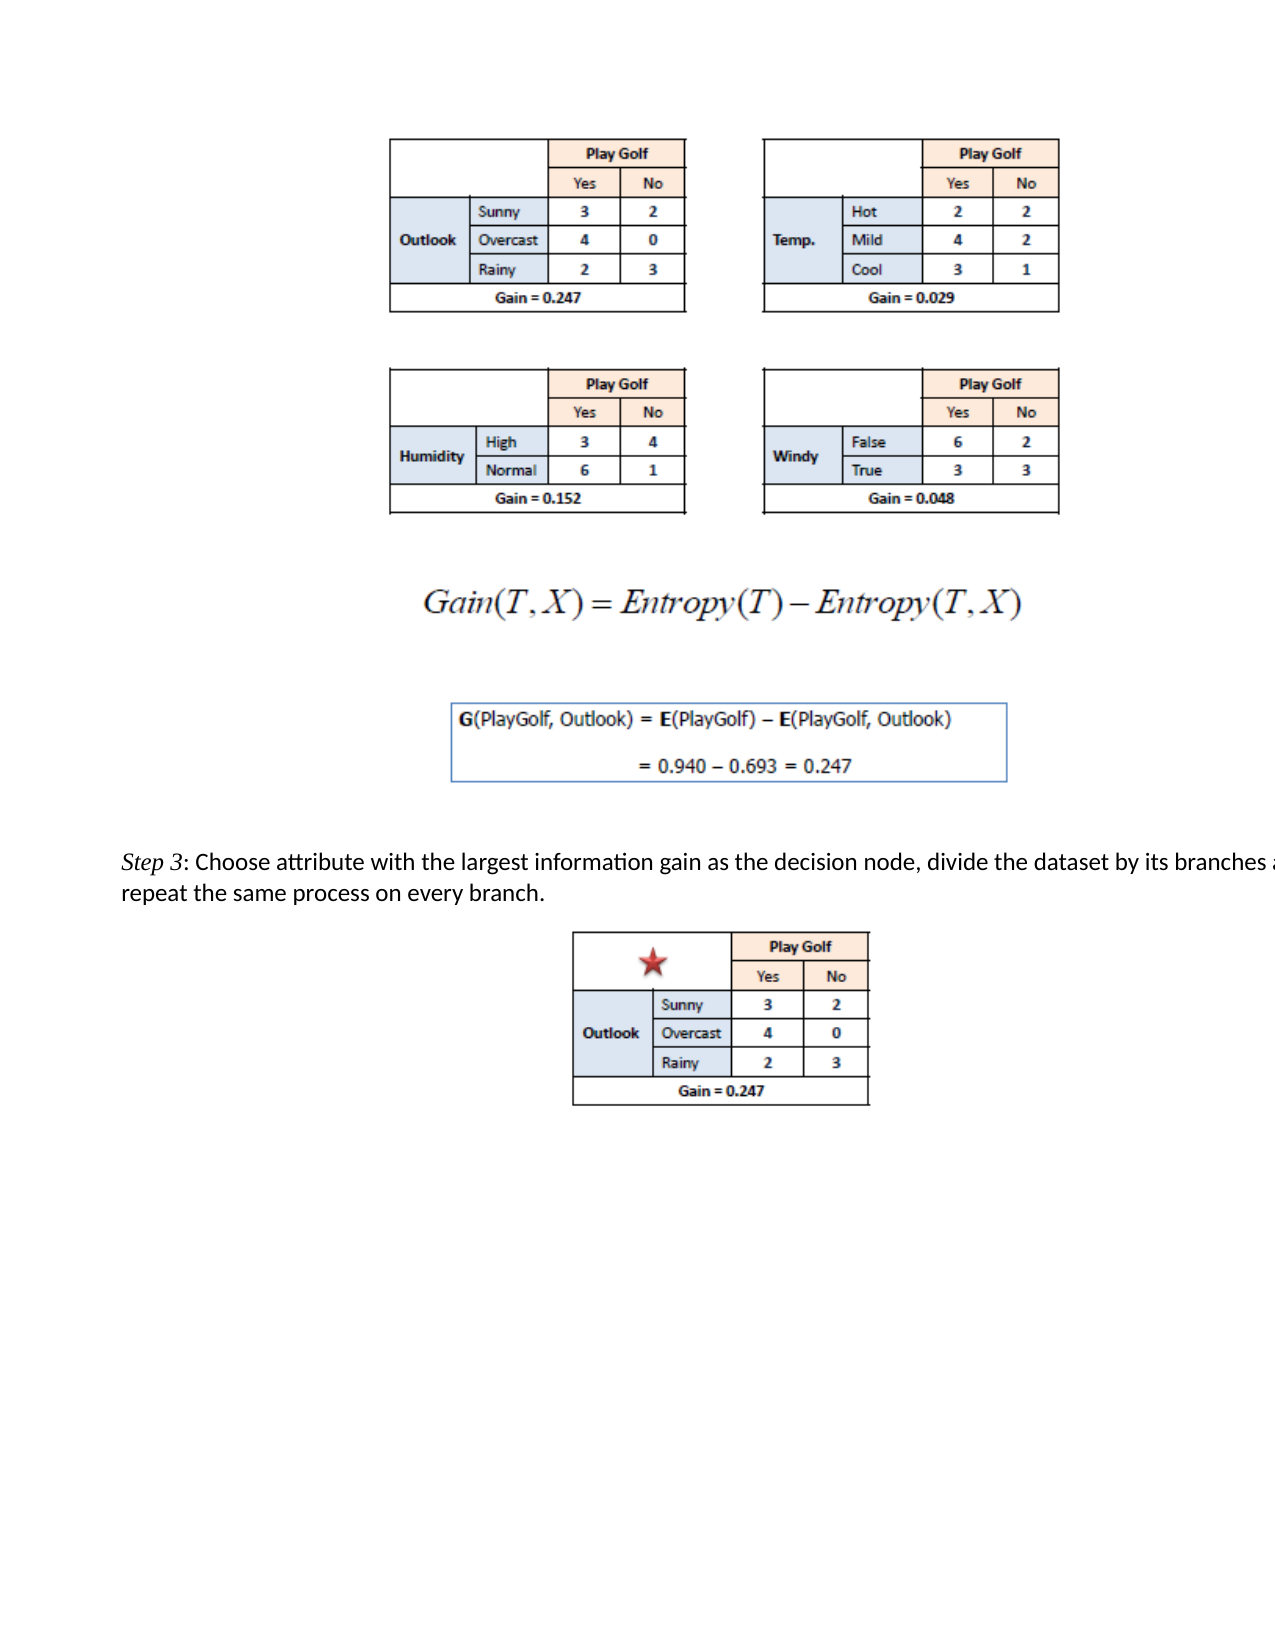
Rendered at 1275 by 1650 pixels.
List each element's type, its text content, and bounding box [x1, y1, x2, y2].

table_cell Step 3: Choose attribute with the largest information gain as the decision node, divide the dataset by its branches and repeat the same process on every branch. [118, 844, 1275, 910]
picture [377, 121, 1074, 526]
picture [404, 561, 1047, 811]
table_cell [118, 118, 1275, 558]
picture [560, 913, 891, 1128]
table_cell [118, 910, 1275, 1160]
table_cell [118, 558, 1275, 843]
